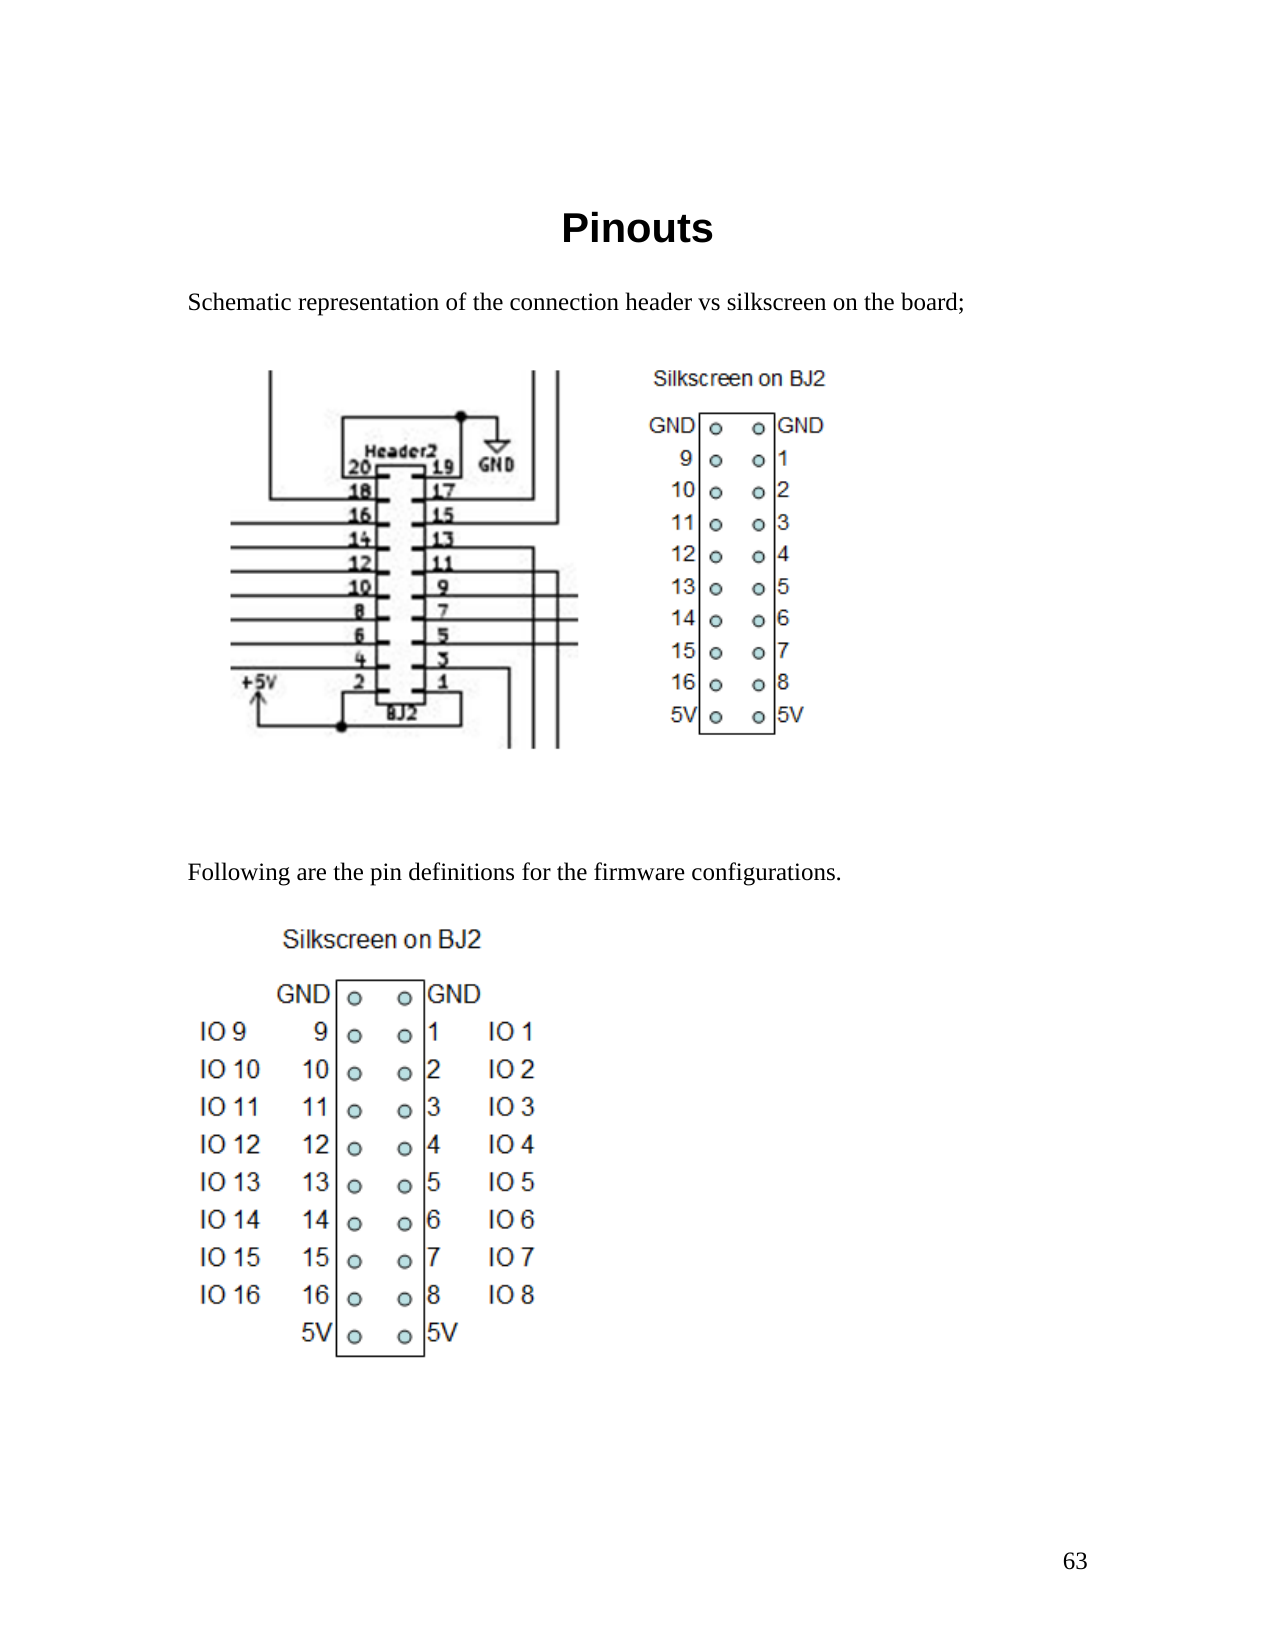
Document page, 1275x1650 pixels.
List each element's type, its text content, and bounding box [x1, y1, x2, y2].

text Schematic representation of the connection header vs silkscreen on the board; [187, 287, 1087, 315]
picture [187, 914, 557, 1384]
text Following are the pin definitions for the firmware configurations. [187, 857, 1087, 886]
picture [187, 344, 879, 771]
subtitle Pinouts [187, 204, 1087, 252]
